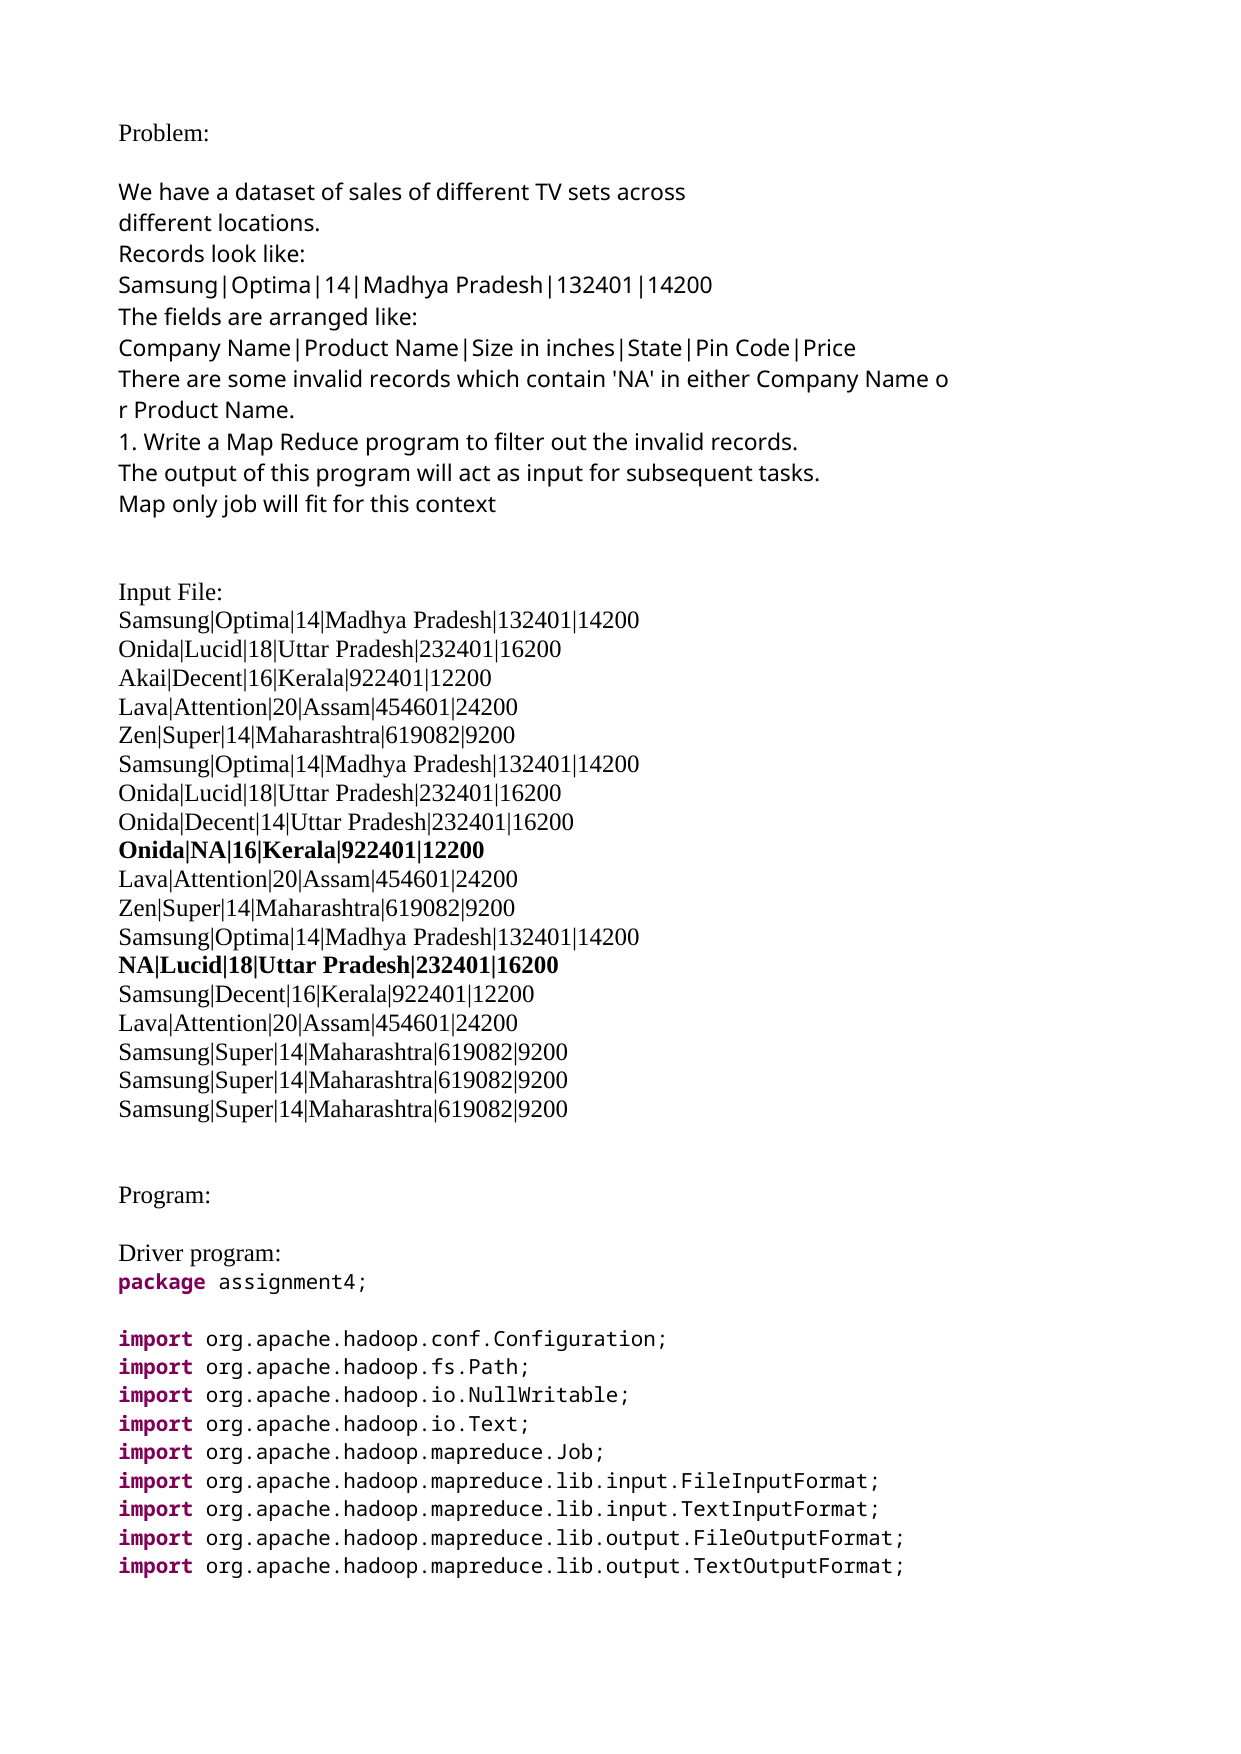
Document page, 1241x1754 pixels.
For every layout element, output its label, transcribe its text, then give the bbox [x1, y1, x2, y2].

text import org.apache.hadoop.io.NullWritable; [118, 1381, 1122, 1409]
text Zen|Super|14|Maharashtra|619082|9200 [118, 721, 1122, 749]
text Lava|Attention|20|Assam|454601|24200 [118, 864, 1122, 893]
text Lava|Attention|20|Assam|454601|24200 [118, 1008, 1122, 1037]
text There are some invalid records which contain 'NA' in either Company Name o [118, 363, 1122, 394]
text Samsung|Optima|14|Madhya Pradesh|132401|14200 [118, 269, 1122, 301]
text import org.apache.hadoop.mapreduce.lib.output.TextOutputFormat; [118, 1551, 1122, 1580]
text Samsung|Decent|16|Kerala|922401|12200 [118, 979, 1122, 1008]
text r Product Name. [118, 394, 1122, 426]
text Samsung|Optima|14|Madhya Pradesh|132401|14200 [118, 749, 1122, 778]
text Samsung|Optima|14|Madhya Pradesh|132401|14200 [118, 922, 1122, 951]
text The output of this program will act as input for subsequent tasks. [118, 457, 1122, 488]
text Samsung|Optima|14|Madhya Pradesh|132401|14200 [118, 606, 1122, 634]
text import org.apache.hadoop.conf.Configuration; [118, 1324, 1122, 1352]
text import org.apache.hadoop.fs.Path; [118, 1352, 1122, 1381]
text Input File: [118, 577, 1122, 606]
text Problem: [118, 118, 1122, 147]
text import org.apache.hadoop.mapreduce.lib.output.FileOutputFormat; [118, 1523, 1122, 1551]
text Zen|Super|14|Maharashtra|619082|9200 [118, 893, 1122, 922]
text Samsung|Super|14|Maharashtra|619082|9200 [118, 1037, 1122, 1066]
text 1. Write a Map Reduce program to filter out the invalid records. [118, 426, 1122, 457]
text Onida|Lucid|18|Uttar Pradesh|232401|16200 [118, 778, 1122, 807]
text Samsung|Super|14|Maharashtra|619082|9200 [118, 1094, 1122, 1123]
text NA|Lucid|18|Uttar Pradesh|232401|16200 [118, 951, 1122, 979]
text Program: [118, 1181, 1122, 1209]
text import org.apache.hadoop.mapreduce.lib.input.FileInputFormat; [118, 1466, 1122, 1494]
text Onida|NA|16|Kerala|922401|12200 [118, 836, 1122, 864]
text The fields are arranged like: [118, 301, 1122, 332]
text Akai|Decent|16|Kerala|922401|12200 [118, 663, 1122, 692]
text Samsung|Super|14|Maharashtra|619082|9200 [118, 1066, 1122, 1094]
text Driver program: [118, 1238, 1122, 1267]
text Records look like: [118, 238, 1122, 269]
text Company Name|Product Name|Size in inches|State|Pin Code|Price [118, 332, 1122, 363]
text Map only job will fit for this context [118, 488, 1122, 519]
text import org.apache.hadoop.mapreduce.Job; [118, 1437, 1122, 1466]
text We have a dataset of sales of different TV sets across [118, 176, 1122, 207]
text package assignment4; [118, 1267, 1122, 1295]
text import org.apache.hadoop.mapreduce.lib.input.TextInputFormat; [118, 1494, 1122, 1523]
text Lava|Attention|20|Assam|454601|24200 [118, 692, 1122, 721]
text Onida|Decent|14|Uttar Pradesh|232401|16200 [118, 807, 1122, 836]
text different locations. [118, 207, 1122, 238]
text import org.apache.hadoop.io.Text; [118, 1409, 1122, 1437]
text Onida|Lucid|18|Uttar Pradesh|232401|16200 [118, 634, 1122, 663]
